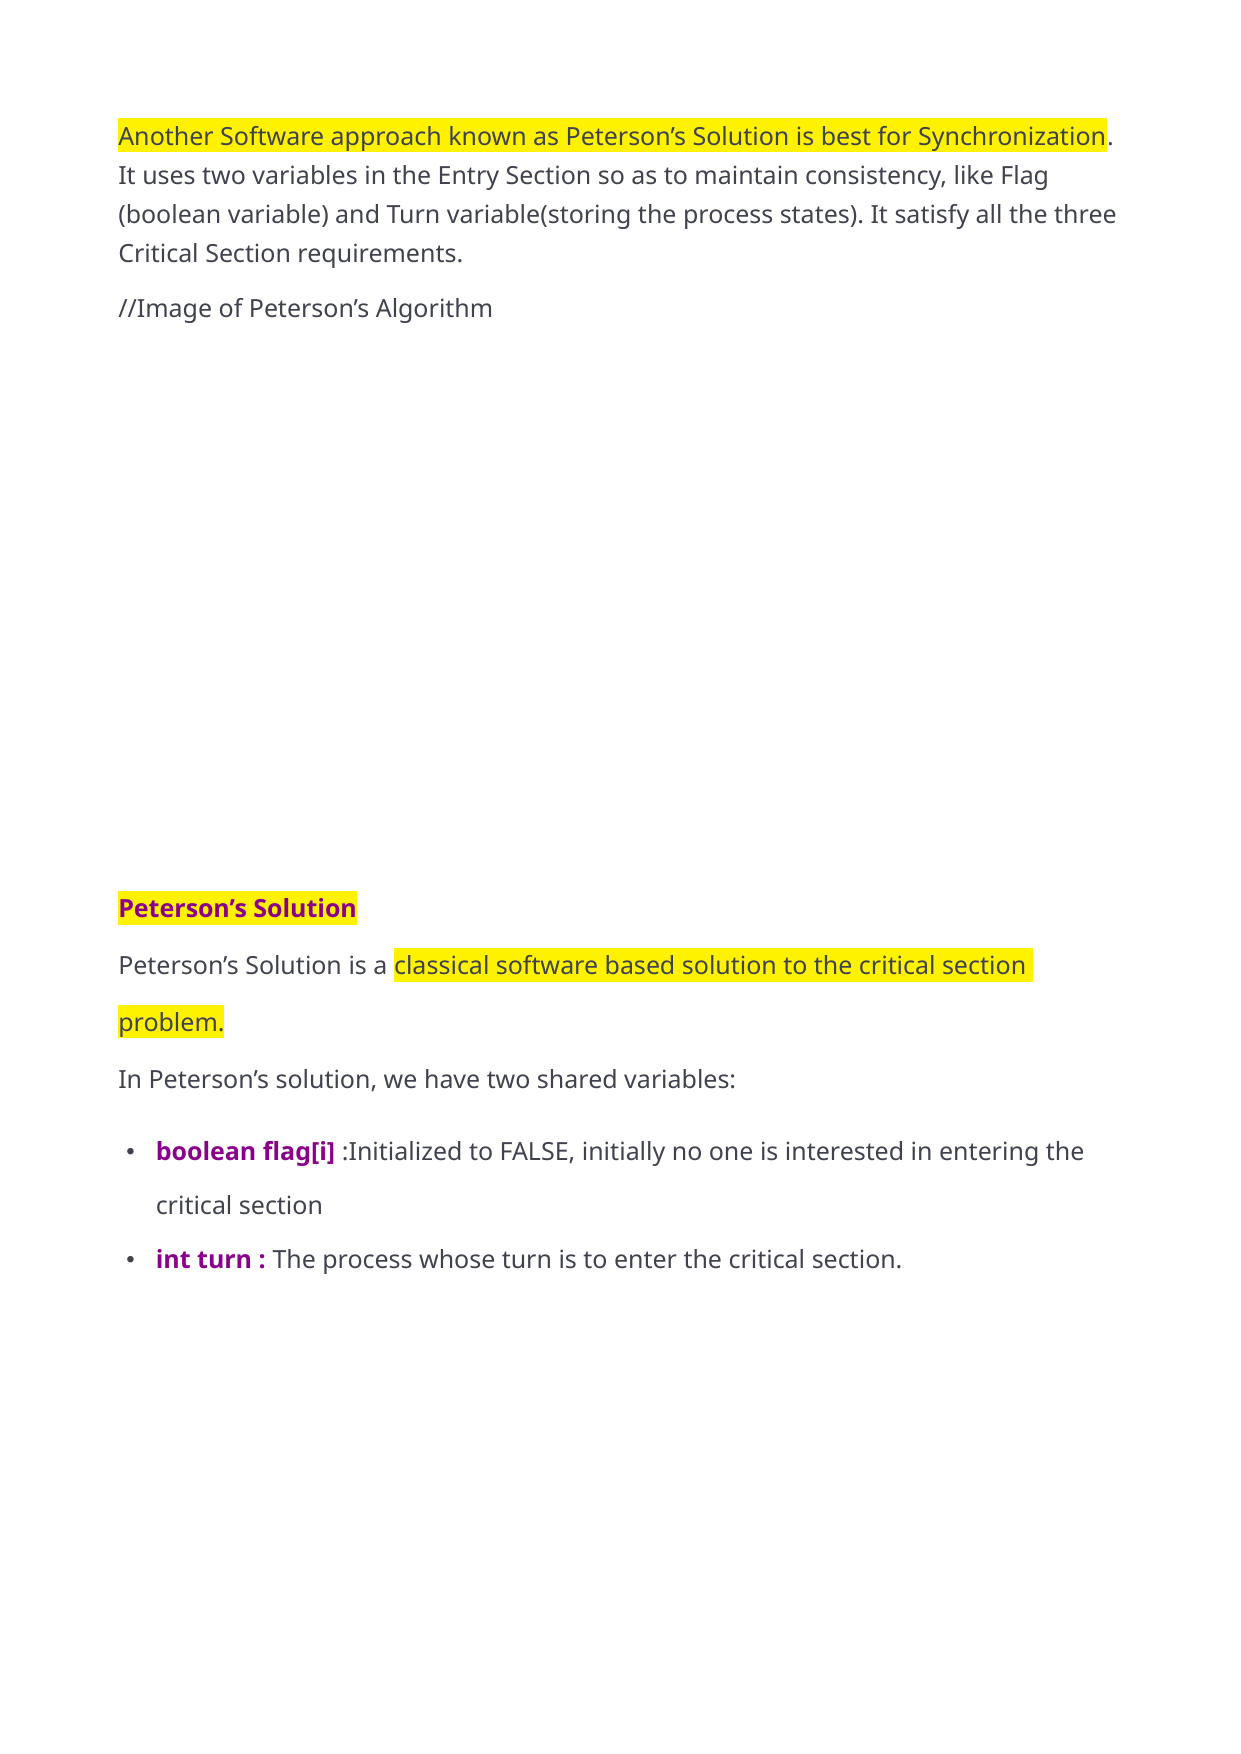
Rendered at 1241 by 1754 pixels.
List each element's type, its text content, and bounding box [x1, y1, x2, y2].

text In Peterson’s solution, we have two shared variables: [118, 1061, 1122, 1095]
list Peterson’s Solution Peterson’s Solution is a classical software based solution to the critical section problem. [118, 834, 1122, 1038]
text Another Software approach known as Peterson’s Solution is best for Synchronization. It uses two variables in the Entry Section so as to maintain consistency, like Flag (boolean variable) and Turn variable(storing the process states). It satisfy all the three Critical Section requirements. [118, 118, 1122, 270]
list boolean flag[i] :Initialized to FALSE, initially no one is interested in entering the critical section [156, 1134, 1122, 1222]
list int turn : The process whose turn is to enter the critical section. [156, 1241, 1122, 1275]
text //Image of Peterson’s Algorithm [118, 290, 1122, 324]
